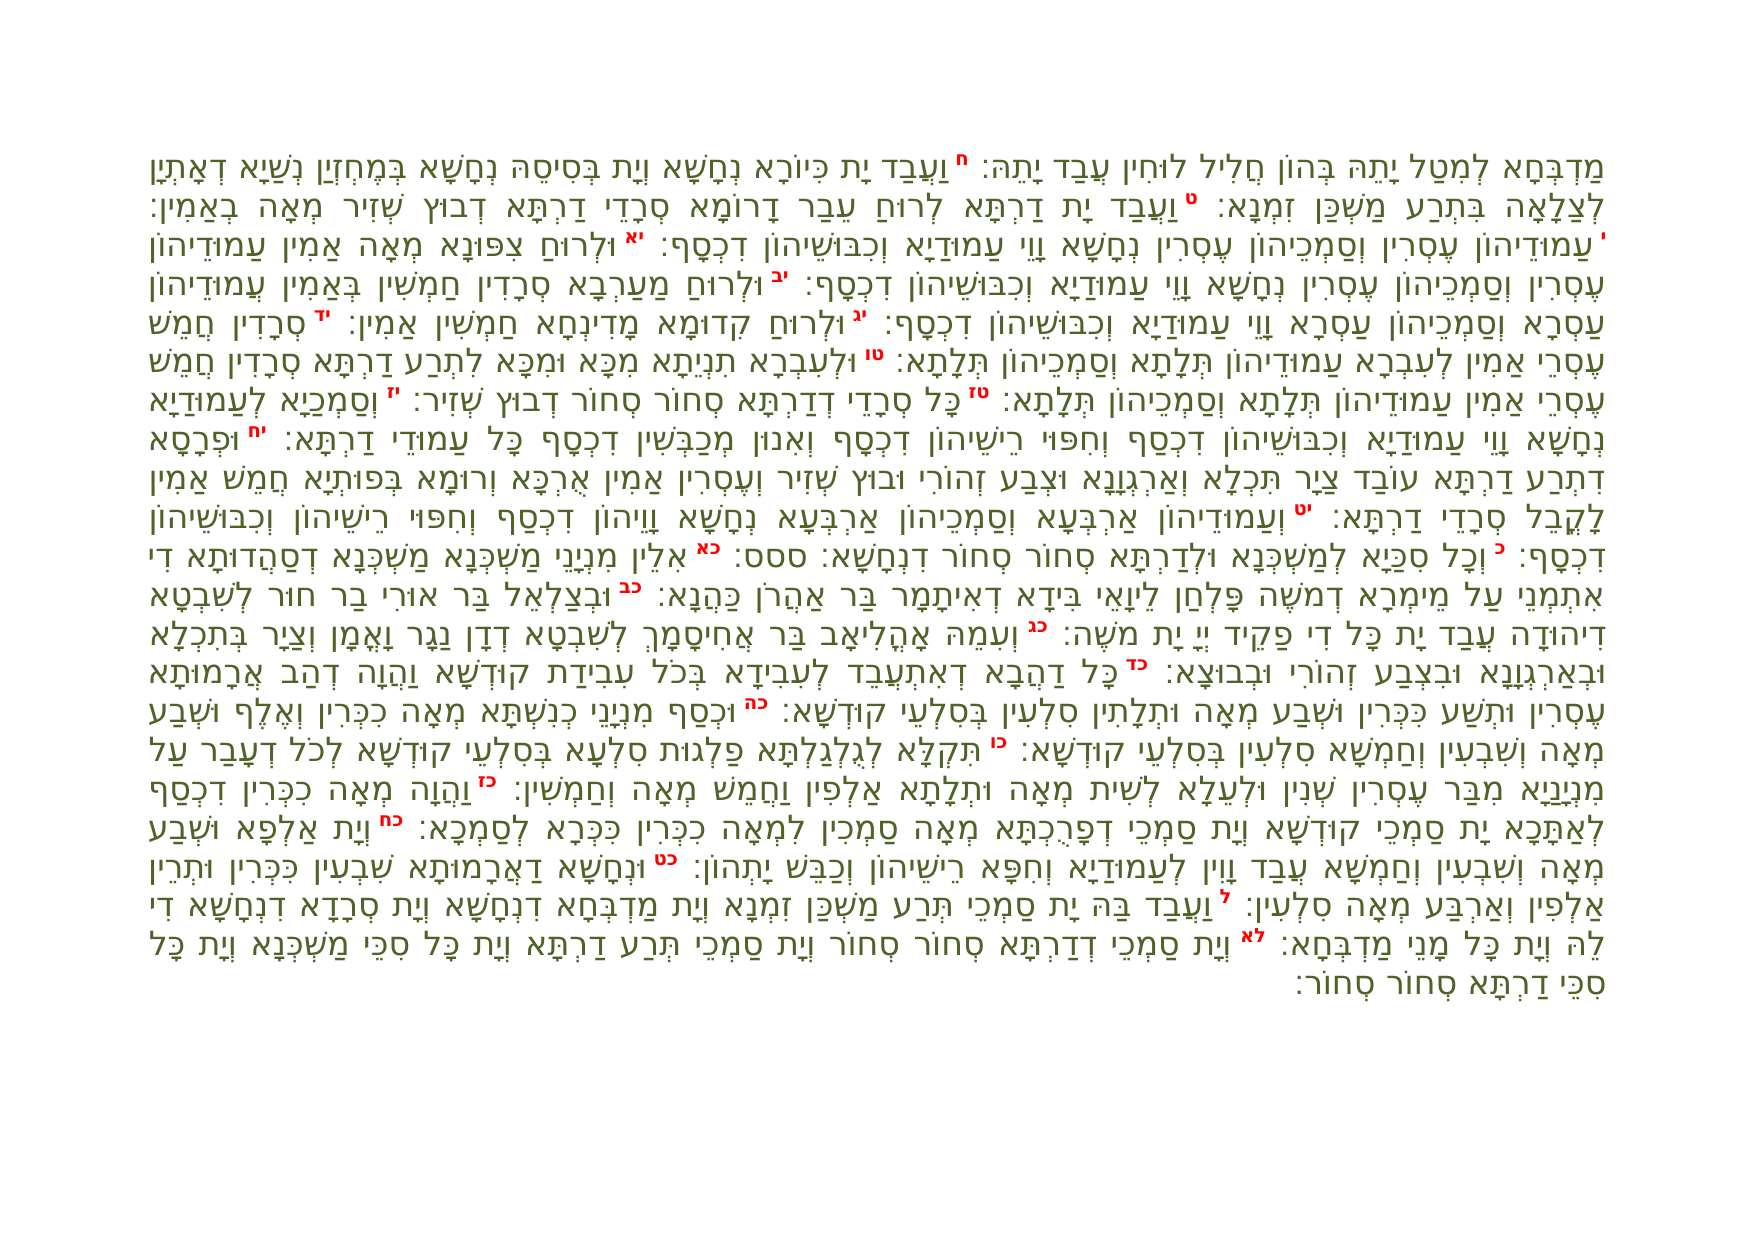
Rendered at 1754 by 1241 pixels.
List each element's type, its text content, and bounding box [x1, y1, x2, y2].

text מַדְבְּחָא לְמִטַל יָתֵהּ בְּהוֹן חֲלִיל לוּחִין עֲבַד יָתֵהּ׃ ח וַעֲבַד יָת כִּיוֹרָא נְחָשָׁא וְיָת בְּסִיסֵהּ נְחָשָׁא בְּמֶחְזְיַן נְשַׁיָא דְאָתְיָן לְצַלָאָה בִּתְרַע מַשְׁכַּן זִמְנָא׃ ט וַעֲבַד יָת דַרְתָּא לְרוּחַ עֵבַר דָרוֹמָא סְרָדֵי דַרְתָּא דְבוּץ שְׁזִיר מְאָה בְאַמִין׃ י עַמוּדֵיהוֹן עֶסְרִין וְסַמְכֵיהוֹן עֶסְרִין נְחָשָׁא וָוֵי עַמוּדַיָא וְכִבּוּשֵׁיהוֹן דִכְסָף׃ יא וּלְרוּחַ צִפּוּנָא מְאָה אַמִין עַמוּדֵיהוֹן עֶסְרִין וְסַמְכֵיהוֹן עֶסְרִין נְחָשָׁא וָוֵי עַמוּדַיָא וְכִבּוּשֵׁיהוֹן דִכְסָף׃ יב וּלְרוּחַ מַעַרְבָא סְרָדִין חַמְשִׁין בְּאַמִין עֲמוּדֵיהוֹן עַסְרָא וְסַמְכֵיהוֹן עַסְרָא וָוֵי עַמוּדַיָא וְכִבּוּשֵׁיהוֹן דִכְסָף׃ יג וּלְרוּחַ קִדוּמָא מָדִינְחָא חַמְשִׁין אַמִין׃ יד סְרָדִין חֲמֵשׁ עֶסְרֵי אַמִין לְעִבְרָא עַמוּדֵיהוֹן תְּלָתָא וְסַמְכֵיהוֹן תְּלָתָא׃ טו וּלְעִבְרָא תִנְיֵתָא מִכָּא וּמִכָּא לִתְרַע דַרְתָּא סְרָדִין חֲמֵשׁ עֶסְרֵי אַמִין עַמוּדֵיהוֹן תְּלָתָא וְסַמְכֵיהוֹן תְּלָתָא׃ טז כָּל סְרָדֵי דְדַרְתָּא סְחוֹר סְחוֹר דְבוּץ שְׁזִיר׃ יז וְסַמְכַיָא לְעַמוּדַיָא נְחָשָׁא וָוֵי עַמוּדַיָא וְכִבּוּשֵׁיהוֹן דִכְסַף וְחִפּוּי רֵישֵׁיהוֹן דִכְסָף וְאִנוּן מְכַבְּשִׁין דִכְסָף כָּל עַמוּדֵי דַרְתָּא׃ יח וּפְרָסָא דִתְרַע דַרְתָּא עוֹבַד צַיָר תִּכְלָא וְאַרְגְוָנָא וּצְבַע זְהוֹרִי וּבוּץ שְׁזִיר וְעֶסְרִין אַמִין אֻרְכָּא וְרוּמָא בְּפוּתְיָא חֲמֵשׁ אַמִין לָקֳבֵל סְרָדֵי דַרְתָּא׃ יט וְעַמוּדֵיהוֹן אַרְבְּעָא וְסַמְכֵיהוֹן אַרְבְּעָא נְחָשָׁא וָוֵיהוֹן דִכְסַף וְחִפּוּי רֵישֵׁיהוֹן וְכִבּוּשֵׁיהוֹן דִכְסָף׃ כ וְכָל סִכַּיָא לְמַשְׁכְּנָא וּלְדַרְתָּא סְחוֹר סְחוֹר דִנְחָשָׁא׃ ססס׃ כא אִלֵין מִנְיָנֵי מַשְׁכְּנָא מַשְׁכְּנָא דְסַהֲדוּתָא דִי אִתְמְנֵי עַל מֵימְרָא דְמשֶׁה פָּלְחַן לֵיוָאֵי בִּידָא דְאִיתָמָר בַּר אַהֲרֹן כַּהֲנָא׃ כב וּבְצַלְאֵל בַּר אוּרִי בַר חוּר לְשִׁבְטָא דִיהוּדָה עֲבַד יָת כָּל דִי פַקֵיד יְיָ יָת משֶׁה׃ כג וְעִמֵהּ אָהֳלִיאָב בַּר אֲחִיסָמָךְ לְשִׁבְטָא דְדָן נַגָר וָאֳמָן וְצַיָר בְּתִכְלָא וּבְאַרְגְוָנָא וּבִצְבַע זְהוֹרִי וּבְבוּצָא׃ כד כָּל דַהֲבָא דְאִתְעֲבֵד לְעִבִידָא בְּכֹל עִבִידַת קוּדְשָׁא וַהֲוָה דְהַב אֲרָמוּתָא עֶסְרִין וּתְשַׁע כִּכְּרִין וּשְׁבַע מְאָה וּתְלָתִין סִלְעִין בְּסִלְעֵי קוּדְשָׁא׃ כה וּכְסַף מִנְיָנֵי כְנִשְׁתָּא מְאָה כִכְּרִין וְאֶלֶף וּשְׁבַע מְאָה וְשִׁבְעִין וְחַמְשָׁא סִלְעִין בְּסִלְעֵי קוּדְשָׁא׃ כו תִּקְלָּא לְגֻלְגַלְתָּא פַלְגוּת סִלְעָא בְּסִלְעֵי קוּדְשָׁא לְכֹל דְעָבַר עַל מִנְיָנַיָא מִבַּר עֶסְרִין שְׁנִין וּלְעֵלָא לְשִׁית מְאָה וּתְלָתָא אַלְפִין וַחֲמֵשׁ מְאָה וְחַמְשִׁין׃ כז וַהֲוָה מְאָה כִכְּרִין דִכְסַף לְאַתָּכָא יָת סַמְכֵי קוּדְשָׁא וְיָת סַמְכֵי דְפָרֻכְתָּא מְאָה סַמְכִין לִמְאָה כִכְּרִין כִּכְּרָא לְסַמְכָא׃ כח וְיָת אַלְפָא וּשְׁבַע מְאָה וְשִׁבְעִין וְחַמְשָׁא עֲבַד וָוִין לְעַמוּדַיָא וְחִפָּא רֵישֵׁיהוֹן וְכַבֵּשׁ יָתְהוֹן׃ כט וּנְחָשָׁא דַאֲרָמוּתָא שִׁבְעִין כִּכְּרִין וּתְרֵין אַלְפִין וְאַרְבַּע מְאָה סִלְעִין׃ ל וַעֲבַד בַּהּ יָת סַמְכֵי תְּרַע מַשְׁכַּן זִמְנָא וְיָת מַדְבְּחָא דִנְחָשָׁא וְיָת סְרָדָא דִנְחָשָׁא דִי לֵהּ וְיָת כָּל מָנֵי מַדְבְּחָא׃ לא וְיָת סַמְכֵי דְדַרְתָּא סְחוֹר סְחוֹר וְיָת סַמְכֵי תְּרַע דַרְתָּא וְיָת כָּל סִכֵּי מַשְׁכְּנָא וְיָת כָּל סִכֵּי דַרְתָּא סְחוֹר סְחוֹר׃ [148, 148, 1606, 1002]
